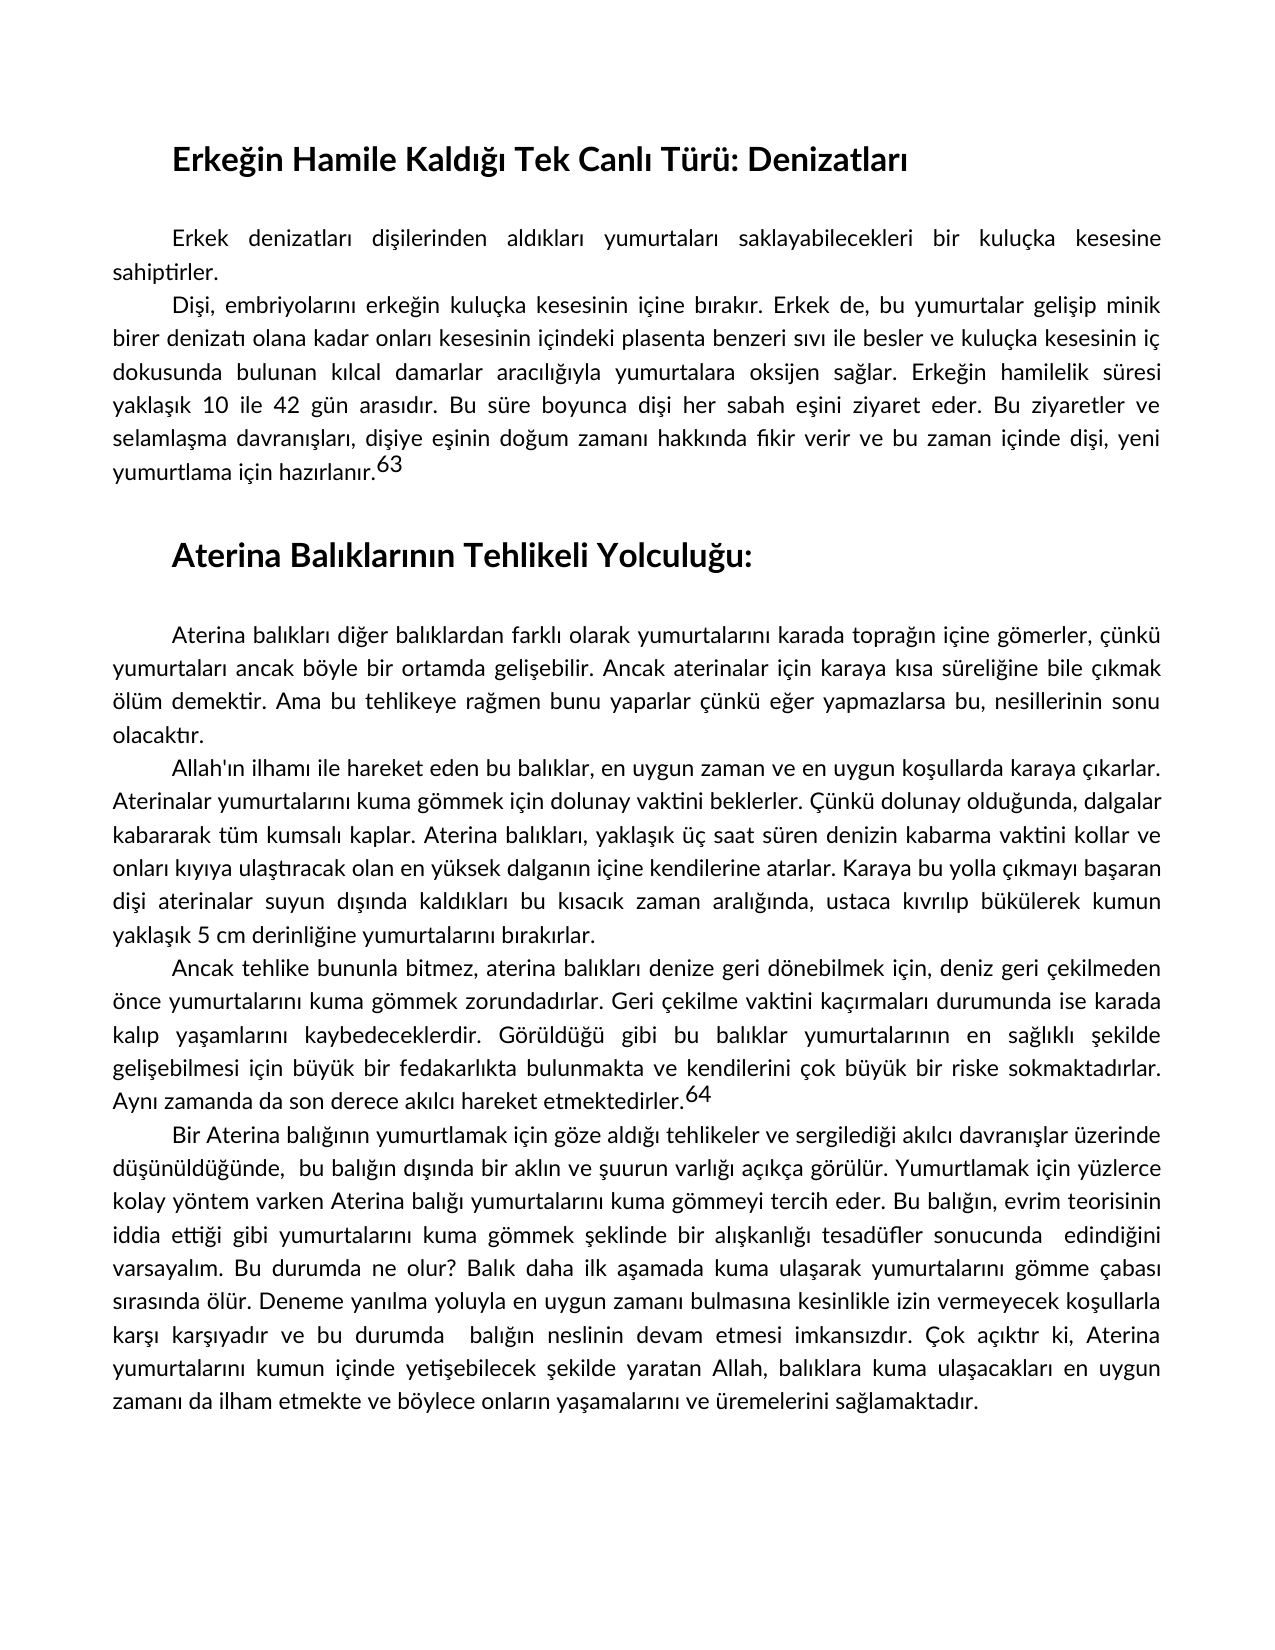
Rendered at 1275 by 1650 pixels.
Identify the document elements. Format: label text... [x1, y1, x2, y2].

text Bir Aterina balığının yumurtlamak için göze aldığı tehlikeler ve sergilediği akılcı davranışlar üzerinde düşünüldüğünde, bu balığın dışında bir aklın ve şuurun varlığı açıkça görülür. Yumurtlamak için yüzlerce kolay yöntem varken Aterina balığı yumurtalarını kuma gömmeyi tercih eder. Bu balığın, evrim teorisinin iddia ettiği gibi yumurtalarını kuma gömmek şeklinde bir alışkanlığı tesadüfler sonucunda edindiğini varsayalım. Bu durumda ne olur? Balık daha ilk aşamada kuma ulaşarak yumurtalarını gömme çabası sırasında ölür. Deneme yanılma yoluyla en uygun zamanı bulmasına kesinlikle izin vermeyecek koşullarla karşı karşıyadır ve bu durumda balığın neslinin devam etmesi imkansızdır. Çok açıktır ki, Aterina yumurtalarını kumun içinde yetişebilecek şekilde yaratan Allah, balıklara kuma ulaşacakları en uygun zamanı da ilham etmekte ve böylece onların yaşamalarını ve üremelerini sağlamaktadır. [112, 1116, 1162, 1416]
text Ancak tehlike bununla bitmez, aterina balıkları denize geri dönebilmek için, deniz geri çekilmeden önce yumurtalarını kuma gömmek zorundadırlar. Geri çekilme vaktini kaçırmaları durumunda ise karada kalıp yaşamlarını kaybedeceklerdir. Görüldüğü gibi bu balıklar yumurtalarının en sağlıklı şekilde gelişebilmesi için büyük bir fedakarlıkta bulunmakta ve kendilerini çok büyük bir riske sokmaktadırlar. Aynı zamanda da son derece akılcı hareket etmektedirler.64 [112, 950, 1162, 1116]
text Allah'ın ilhamı ile hareket eden bu balıklar, en uygun zaman ve en uygun koşullarda karaya çıkarlar. Aterinalar yumurtalarını kuma gömmek için dolunay vaktini beklerler. Çünkü dolunay olduğunda, dalgalar kabararak tüm kumsalı kaplar. Aterina balıkları, yaklaşık üç saat süren denizin kabarma vaktini kollar ve onları kıyıya ulaştıracak olan en yüksek dalganın içine kendilerine atarlar. Karaya bu yolla çıkmayı başaran dişi aterinalar suyun dışında kaldıkları bu kısacık zaman aralığında, ustaca kıvrılıp bükülerek kumun yaklaşık 5 cm derinliğine yumurtalarını bırakırlar. [112, 750, 1162, 950]
text Erkeğin Hamile Kaldığı Tek Canlı Türü: Denizatları [112, 148, 1162, 177]
text Aterina balıkları diğer balıklardan farklı olarak yumurtalarını karada toprağın içine gömerler, çünkü yumurtaları ancak böyle bir ortamda gelişebilir. Ancak aterinalar için karaya kısa süreliğine bile çıkmak ölüm demektir. Ama bu tehlikeye rağmen bunu yaparlar çünkü eğer yapmazlarsa bu, nesillerinin sonu olacaktır. [112, 616, 1162, 750]
text Erkek denizatları dişilerinden aldıkları yumurtaları saklayabilecekleri bir kuluçka kesesine sahiptirler. [112, 220, 1162, 287]
text Aterina Balıklarının Tehlikeli Yolculuğu: [112, 544, 1162, 573]
text Dişi, embriyolarını erkeğin kuluçka kesesinin içine bırakır. Erkek de, bu yumurtalar gelişip minik birer denizatı olana kadar onları kesesinin içindeki plasenta benzeri sıvı ile besler ve kuluçka kesesinin iç dokusunda bulunan kılcal damarlar aracılığıyla yumurtalara oksijen sağlar. Erkeğin hamilelik süresi yaklaşık 10 ile 42 gün arasıdır. Bu süre boyunca dişi her sabah eşini ziyaret eder. Bu ziyaretler ve selamlaşma davranışları, dişiye eşinin doğum zamanı hakkında fikir verir ve bu zaman içinde dişi, yeni yumurtlama için hazırlanır.63 [112, 287, 1162, 487]
